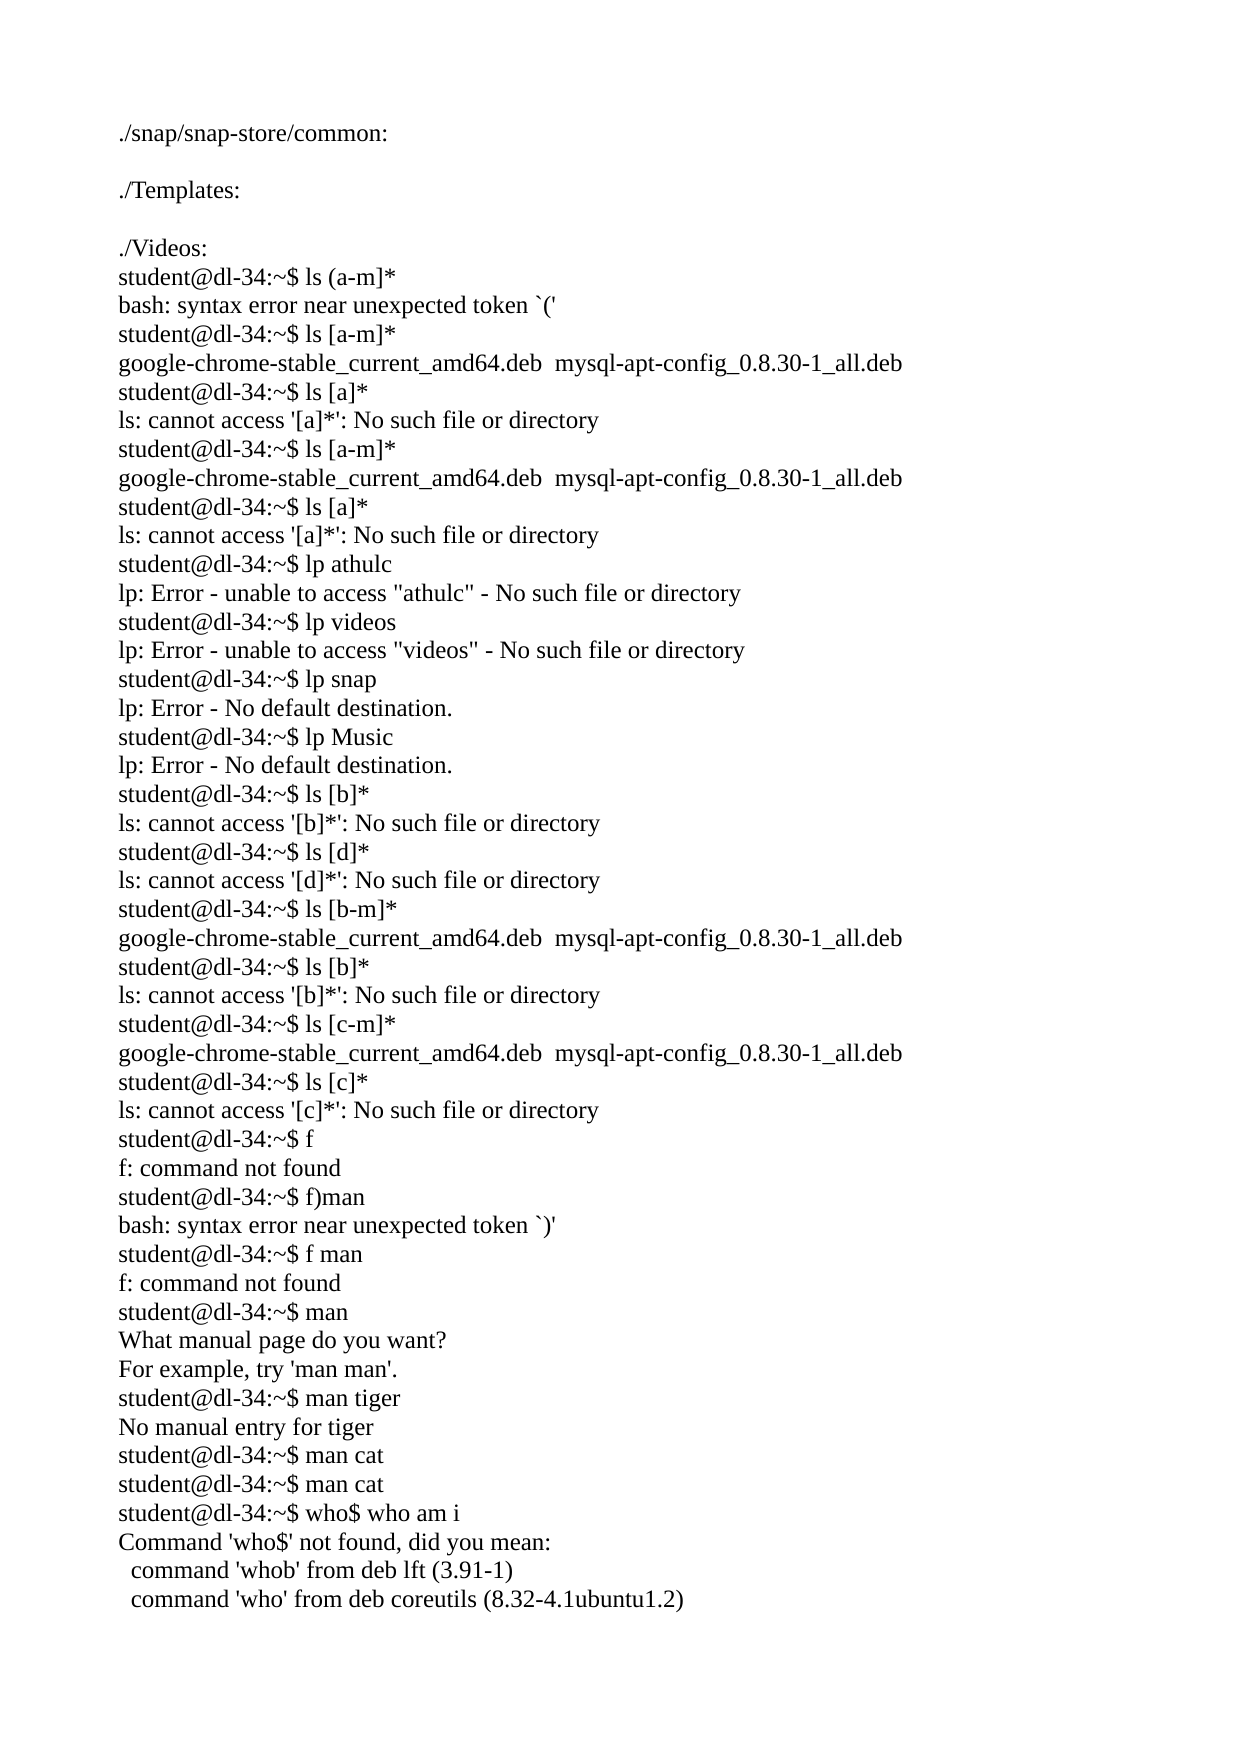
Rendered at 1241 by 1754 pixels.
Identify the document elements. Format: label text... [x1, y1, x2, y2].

text student@dl-34:~$ lp snap [118, 664, 1122, 693]
text student@dl-34:~$ lp athulc [118, 549, 1122, 578]
text student@dl-34:~$ man [118, 1297, 1122, 1326]
text f: command not found [118, 1268, 1122, 1297]
text command 'whob' from deb lft (3.91-1) [118, 1556, 1122, 1584]
text lp: Error - No default destination. [118, 693, 1122, 722]
text student@dl-34:~$ ls [b]* [118, 779, 1122, 808]
text student@dl-34:~$ who$ who am i [118, 1498, 1122, 1527]
text No manual entry for tiger [118, 1412, 1122, 1441]
text student@dl-34:~$ ls [a-m]* [118, 434, 1122, 463]
text student@dl-34:~$ lp videos [118, 607, 1122, 636]
text ls: cannot access '[c]*': No such file or directory [118, 1096, 1122, 1124]
text student@dl-34:~$ f [118, 1124, 1122, 1153]
text google-chrome-stable_current_amd64.deb mysql-apt-config_0.8.30-1_all.deb [118, 1038, 1122, 1067]
text google-chrome-stable_current_amd64.deb mysql-apt-config_0.8.30-1_all.deb [118, 348, 1122, 377]
text Command 'who$' not found, did you mean: [118, 1527, 1122, 1556]
text ls: cannot access '[a]*': No such file or directory [118, 406, 1122, 434]
text student@dl-34:~$ ls [b-m]* [118, 894, 1122, 923]
text student@dl-34:~$ ls (a-m]* [118, 262, 1122, 291]
text For example, try 'man man'. [118, 1354, 1122, 1383]
text ./Templates: [118, 176, 1122, 204]
text student@dl-34:~$ ls [d]* [118, 837, 1122, 866]
text ./snap/snap-store/common: [118, 118, 1122, 147]
text ls: cannot access '[d]*': No such file or directory [118, 866, 1122, 894]
text student@dl-34:~$ ls [b]* [118, 952, 1122, 981]
text student@dl-34:~$ lp Music [118, 722, 1122, 751]
text ls: cannot access '[b]*': No such file or directory [118, 981, 1122, 1009]
text google-chrome-stable_current_amd64.deb mysql-apt-config_0.8.30-1_all.deb [118, 923, 1122, 952]
text student@dl-34:~$ ls [a]* [118, 492, 1122, 521]
text student@dl-34:~$ ls [c-m]* [118, 1009, 1122, 1038]
text command 'who' from deb coreutils (8.32-4.1ubuntu1.2) [118, 1584, 1122, 1613]
text ls: cannot access '[b]*': No such file or directory [118, 808, 1122, 837]
text ls: cannot access '[a]*': No such file or directory [118, 521, 1122, 549]
text bash: syntax error near unexpected token `(' [118, 291, 1122, 319]
text bash: syntax error near unexpected token `)' [118, 1211, 1122, 1239]
text student@dl-34:~$ man cat [118, 1469, 1122, 1498]
text google-chrome-stable_current_amd64.deb mysql-apt-config_0.8.30-1_all.deb [118, 463, 1122, 492]
text lp: Error - unable to access "videos" - No such file or directory [118, 636, 1122, 664]
text student@dl-34:~$ ls [c]* [118, 1067, 1122, 1096]
text ./Videos: [118, 233, 1122, 262]
text f: command not found [118, 1153, 1122, 1182]
text student@dl-34:~$ f man [118, 1239, 1122, 1268]
text lp: Error - unable to access "athulc" - No such file or directory [118, 578, 1122, 607]
text lp: Error - No default destination. [118, 751, 1122, 779]
text student@dl-34:~$ f)man [118, 1182, 1122, 1211]
text student@dl-34:~$ man tiger [118, 1383, 1122, 1412]
text student@dl-34:~$ man cat [118, 1441, 1122, 1469]
text student@dl-34:~$ ls [a-m]* [118, 319, 1122, 348]
text student@dl-34:~$ ls [a]* [118, 377, 1122, 406]
text What manual page do you want? [118, 1326, 1122, 1354]
